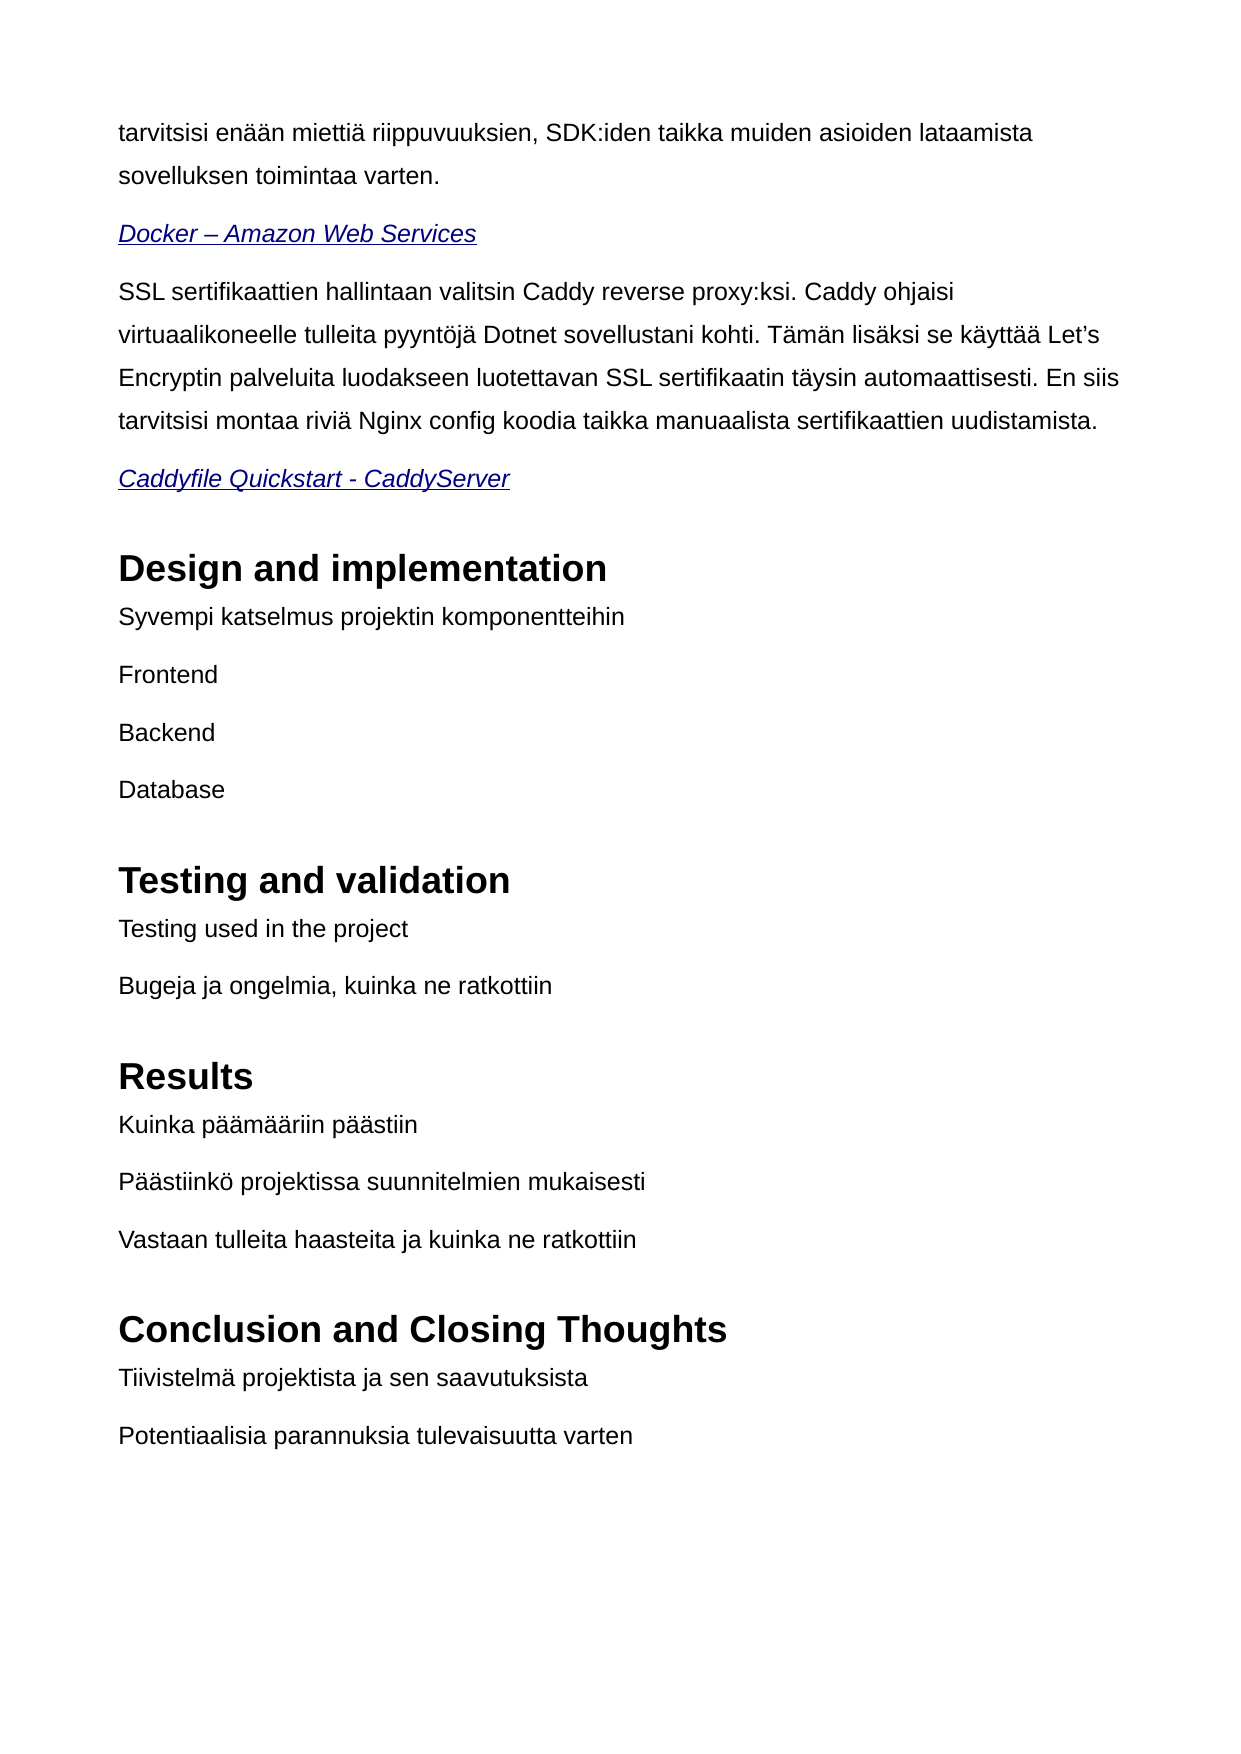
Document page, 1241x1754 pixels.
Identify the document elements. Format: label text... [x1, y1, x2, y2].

text Vastaan tulleita haasteita ja kuinka ne ratkottiin [118, 1225, 1122, 1254]
text Päästiinkö projektissa suunnitelmien mukaisesti [118, 1167, 1122, 1196]
text Frontend [118, 660, 1122, 688]
text Kuinka päämääriin päästiin [118, 1109, 1122, 1138]
text Bugeja ja ongelmia, kuinka ne ratkottiin [118, 971, 1122, 1000]
text tarvitsisi enään miettiä riippuvuuksien, SDK:iden taikka muiden asioiden lataamista sovelluksen toimintaa varten. [118, 118, 1122, 190]
text Docker – Amazon Web Services [118, 219, 1122, 248]
text SSL sertifikaattien hallintaan valitsin Caddy reverse proxy:ksi. Caddy ohjaisi virtuaalikoneelle tulleita pyyntöjä Dotnet sovellustani kohti. Tämän lisäksi se käyttää Let’s Encryptin palveluita luodakseen luotettavan SSL sertifikaatin täysin automaattisesti. En siis tarvitsisi montaa riviä Nginx config koodia taikka manuaalista sertifikaattien uudistamista. [118, 277, 1122, 435]
text Caddyfile Quickstart - CaddyServer [118, 464, 1122, 492]
text Database [118, 775, 1122, 804]
subtitle Conclusion and Closing Thoughts [118, 1308, 1122, 1351]
text Testing used in the project [118, 913, 1122, 942]
text Tiivistelmä projektista ja sen saavutuksista [118, 1363, 1122, 1392]
subtitle Testing and validation [118, 858, 1122, 901]
text Backend [118, 717, 1122, 746]
subtitle Design and implementation [118, 546, 1122, 589]
text Syvempi katselmus projektin komponentteihin [118, 602, 1122, 631]
subtitle Results [118, 1054, 1122, 1097]
text Potentiaalisia parannuksia tulevaisuutta varten [118, 1421, 1122, 1450]
